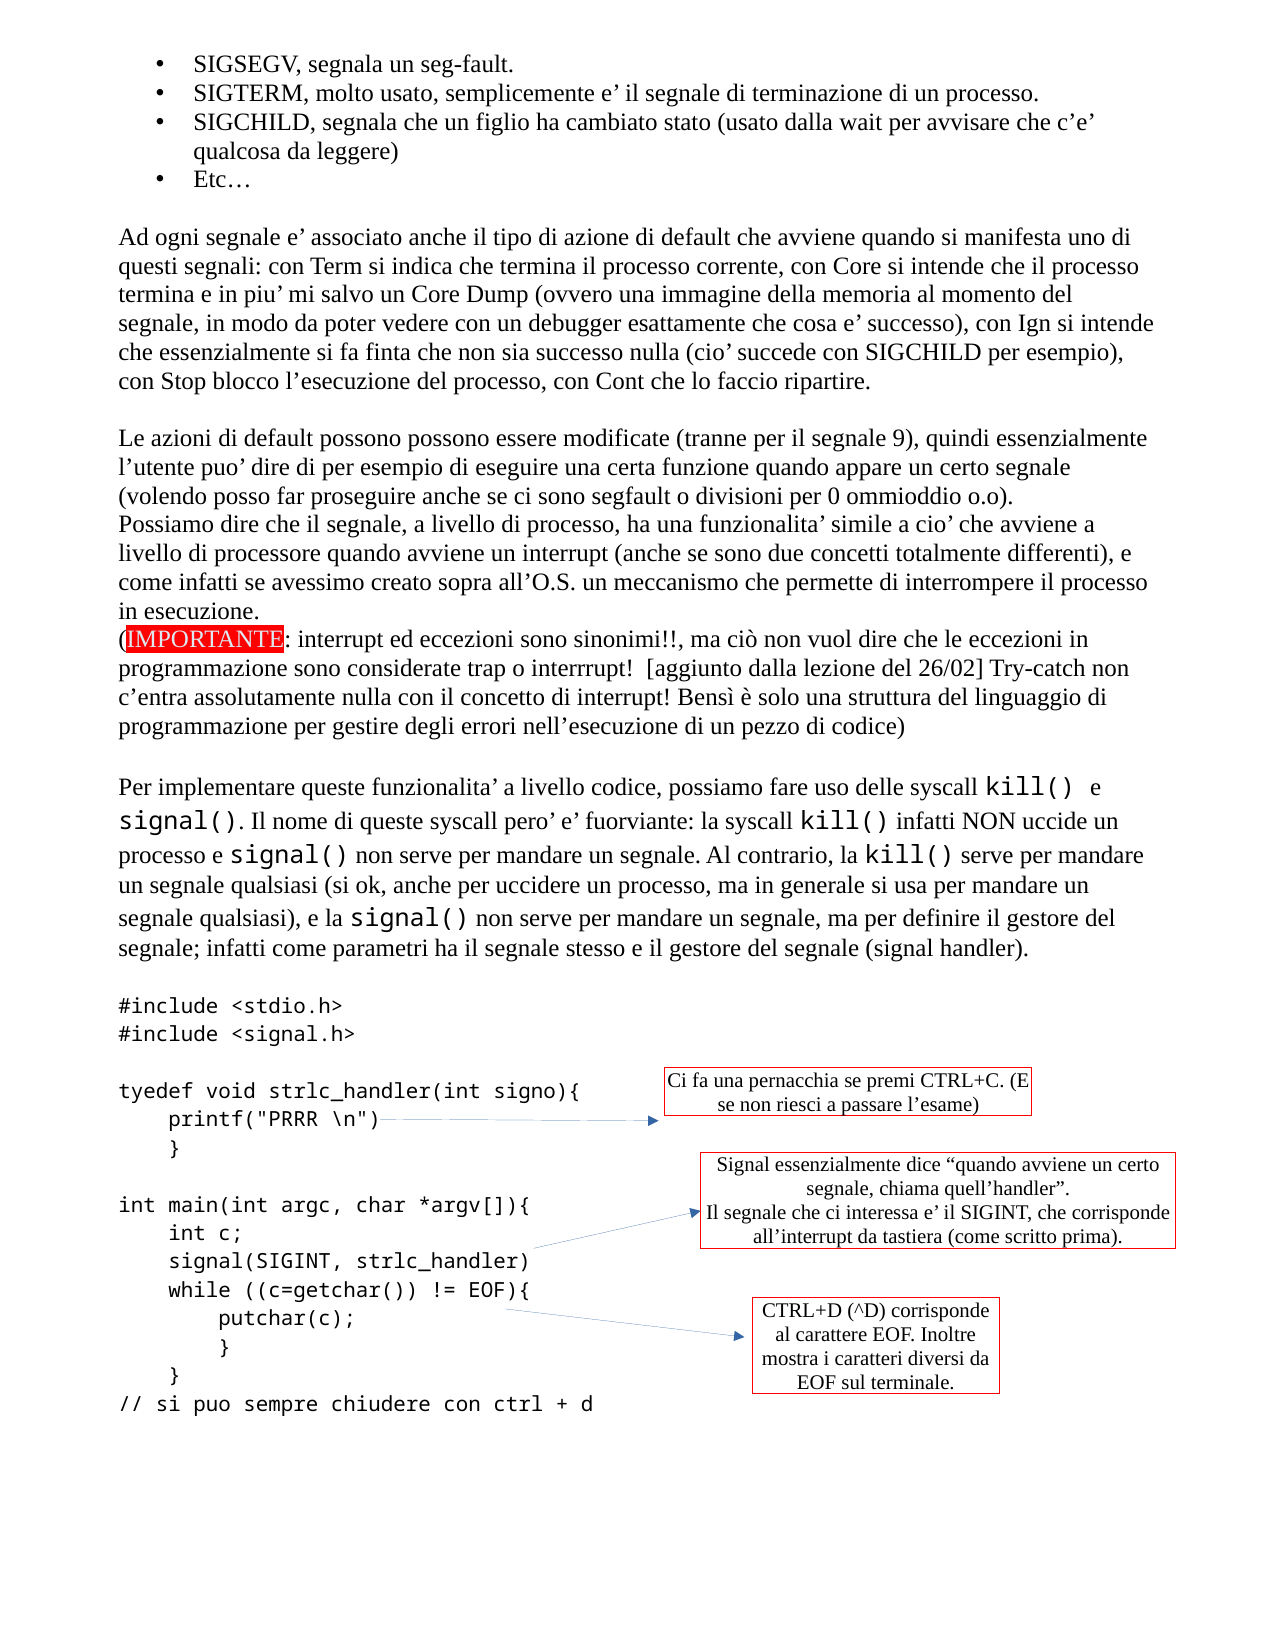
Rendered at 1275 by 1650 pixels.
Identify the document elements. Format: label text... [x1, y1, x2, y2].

list SIGTERM, molto usato, semplicemente e’ il segnale di terminazione di un processo. [156, 78, 1157, 107]
text int c; [118, 1218, 663, 1247]
text #include <signal.h> [118, 1019, 1157, 1048]
text int main(int argc, char *argv[]){ [118, 1190, 700, 1218]
text #include <stdio.h> [118, 991, 1157, 1019]
list SIGSEGV, segnala un seg-fault. [156, 49, 1157, 78]
text tyedef void strlc_handler(int signo){ [665, 1076, 1031, 1104]
text tyedef void strlc_handler(int signo){ [118, 1076, 664, 1104]
text } [118, 1133, 1157, 1161]
text int c; [545, 1218, 700, 1247]
text int c; [701, 1218, 1157, 1247]
text Ad ogni segnale e’ associato anche il tipo di azione di default che avviene quando si manifesta uno di questi segnali: con Term si indica che termina il processo corrente, con Core si intende che il processo termina e in piu’ mi salvo un Core Dump (ovvero una immagine della memoria al momento del segnale, in modo da poter vedere con un debugger esattamente che cosa e’ successo), con Ign si intende che essenzialmente si fa finta che non sia successo nulla (cio’ succede con SIGCHILD per esempio), con Stop blocco l’esecuzione del processo, con Cont che lo faccio ripartire. [118, 222, 1157, 394]
text (IMPORTANTE: interrupt ed eccezioni sono sinonimi!!, ma ciò non vuol dire che le eccezioni in programmazione sono considerate trap o interrrupt! [aggiunto dalla lezione del 26/02] Try-catch non c’entra assolutamente nulla con il concetto di interrupt! Bensì è solo una struttura del linguaggio di programmazione per gestire degli errori nell’esecuzione di un pezzo di codice) [118, 624, 1157, 739]
list Etc… [156, 164, 1157, 193]
text } [1000, 1360, 1157, 1389]
text } [753, 1332, 999, 1360]
list SIGCHILD, segnala che un figlio ha cambiato stato (usato dalla wait per avvisare che c’e’ qualcosa da leggere) [156, 107, 1157, 164]
text } [118, 1332, 752, 1360]
text putchar(c); [118, 1303, 752, 1332]
text int main(int argc, char *argv[]){ [701, 1190, 1157, 1218]
text } [118, 1360, 752, 1389]
text tyedef void strlc_handler(int signo){ [1032, 1076, 1157, 1104]
text } [1000, 1332, 1157, 1360]
text Le azioni di default possono possono essere modificate (tranne per il segnale 9), quindi essenzialmente l’utente puo’ dire di per esempio di eseguire una certa funzione quando appare un certo segnale (volendo posso far proseguire anche se ci sono segfault o divisioni per 0 ommioddio o.o). [118, 423, 1157, 509]
text } [888, 1332, 897, 1340]
text // si puo sempre chiudere con ctrl + d [118, 1389, 1157, 1417]
text printf("PRRR \n") [118, 1104, 1157, 1133]
text } [753, 1360, 999, 1389]
text signal(SIGINT, strlc_handler) [118, 1247, 1157, 1275]
text Possiamo dire che il segnale, a livello di processo, ha una funzionalita’ simile a cio’ che avviene a livello di processore quando avviene un interrupt (anche se sono due concetti totalmente differenti), e come infatti se avessimo creato sopra all’O.S. un meccanismo che permette di interrompere il processo in esecuzione. [118, 509, 1157, 624]
text while ((c=getchar()) != EOF){ [118, 1275, 1157, 1303]
text } [888, 1380, 894, 1389]
text putchar(c); [753, 1303, 999, 1332]
text putchar(c); [1000, 1303, 1157, 1332]
text Per implementare queste funzionalita’ a livello codice, possiamo fare uso delle syscall kill() e signal(). Il nome di queste syscall pero’ e’ fuorviante: la syscall kill() infatti NON uccide un processo e signal() non serve per mandare un segnale. Al contrario, la kill() serve per mandare un segnale qualsiasi (si ok, anche per uccidere un processo, ma in generale si usa per mandare un segnale qualsiasi), e la signal() non serve per mandare un segnale, ma per definire il gestore del segnale; infatti come parametri ha il segnale stesso e il gestore del segnale (signal handler). [118, 768, 1157, 962]
